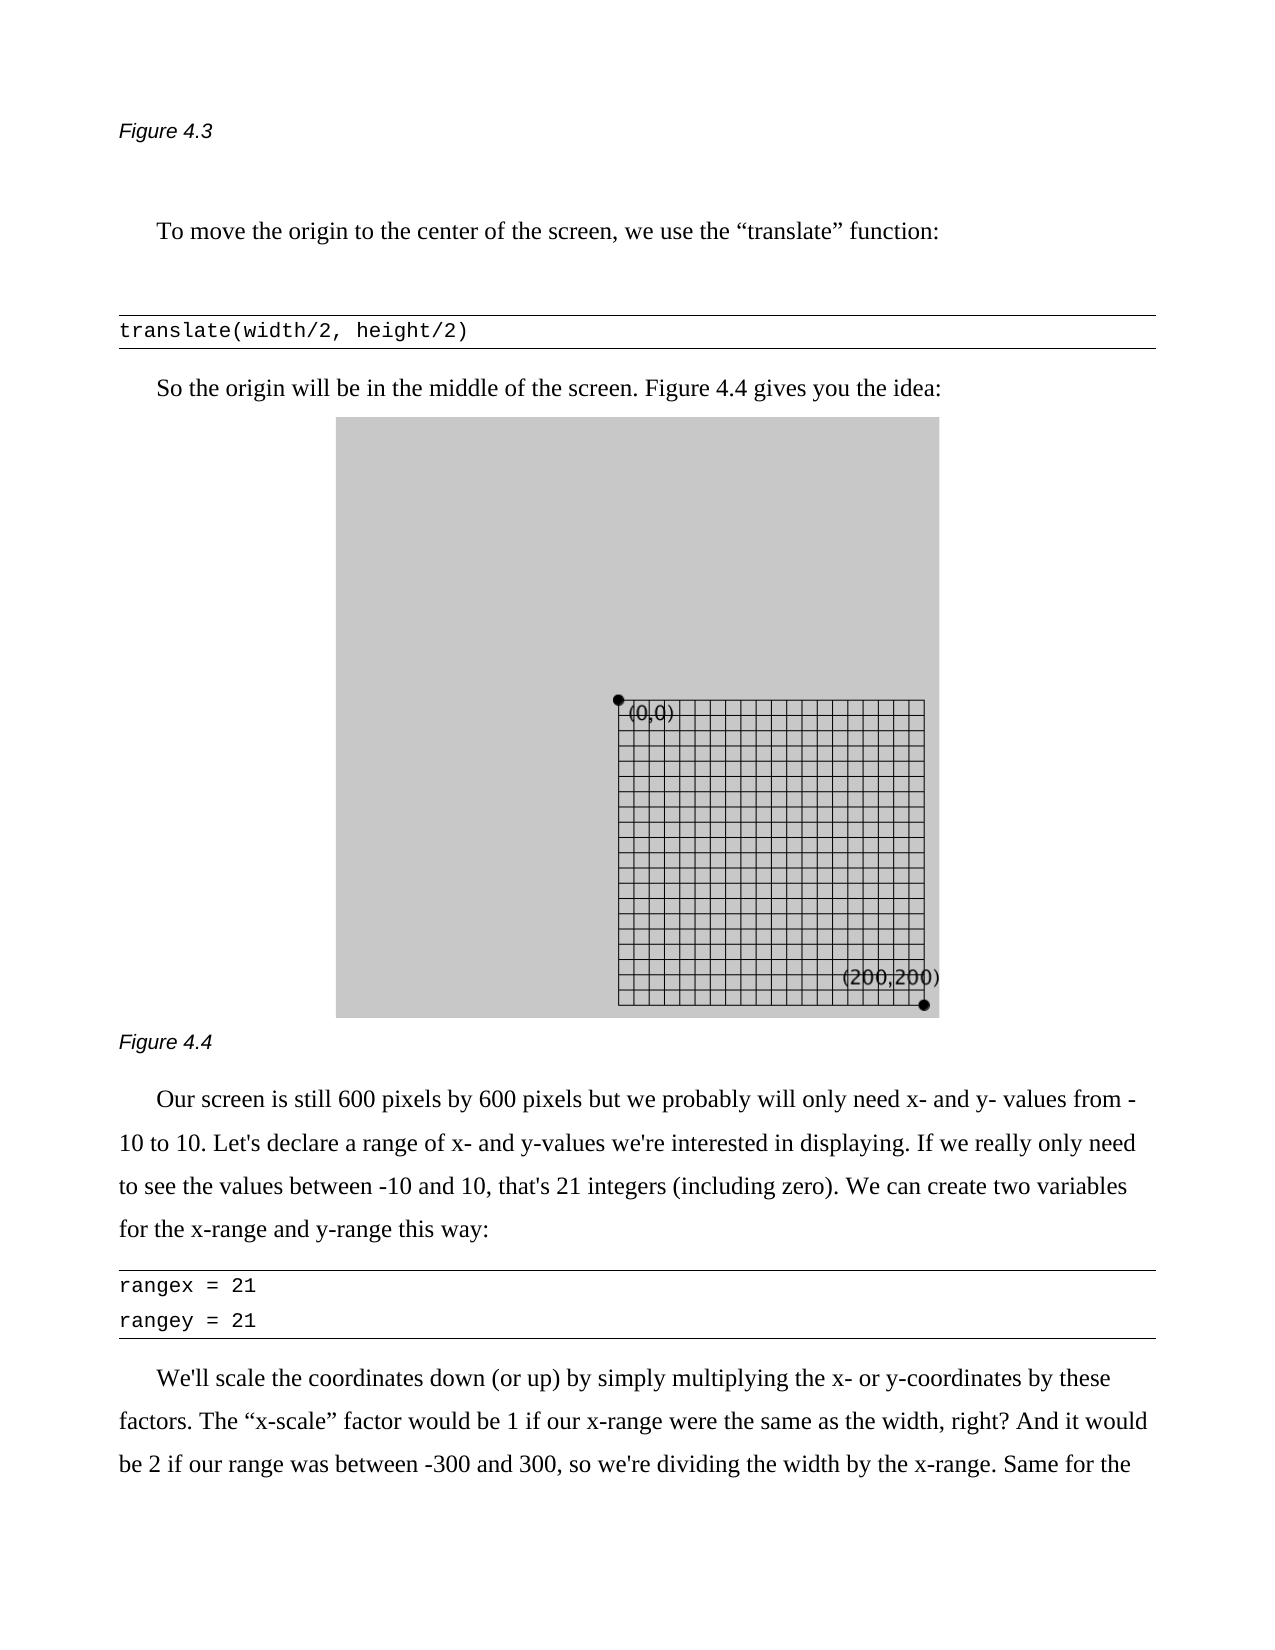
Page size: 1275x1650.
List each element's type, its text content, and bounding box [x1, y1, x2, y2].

text Our screen is still 600 pixels by 600 pixels but we probably will only need x- and y- values from -10 to 10. Let's declare a range of x- and y-values we're interested in displaying. If we really only need to see the values between -10 and 10, that's 21 integers (including zero). We can create two variables for the x-range and y-range this way: [118, 1084, 1156, 1243]
text To move the origin to the center of the screen, we use the “translate” function: [118, 216, 1156, 245]
text translate(width/2, height/2) [118, 316, 1156, 349]
picture [335, 417, 940, 1018]
text So the origin will be in the middle of the screen. Figure 4.4 gives you the idea: [118, 373, 1156, 402]
text We'll scale the coordinates down (or up) by simply multiplying the x- or y-coordinates by these factors. The “x-scale” factor would be 1 if our x-range were the same as the width, right? And it would be 2 if our range was between -300 and 300, so we're dividing the width by the x-range. Same for the [118, 1363, 1156, 1478]
text Figure 4.4 [118, 429, 1156, 1054]
text Figure 4.3 [118, 118, 1156, 142]
text rangex = 21 [118, 1271, 1156, 1298]
text rangey = 21 [118, 1310, 1156, 1339]
